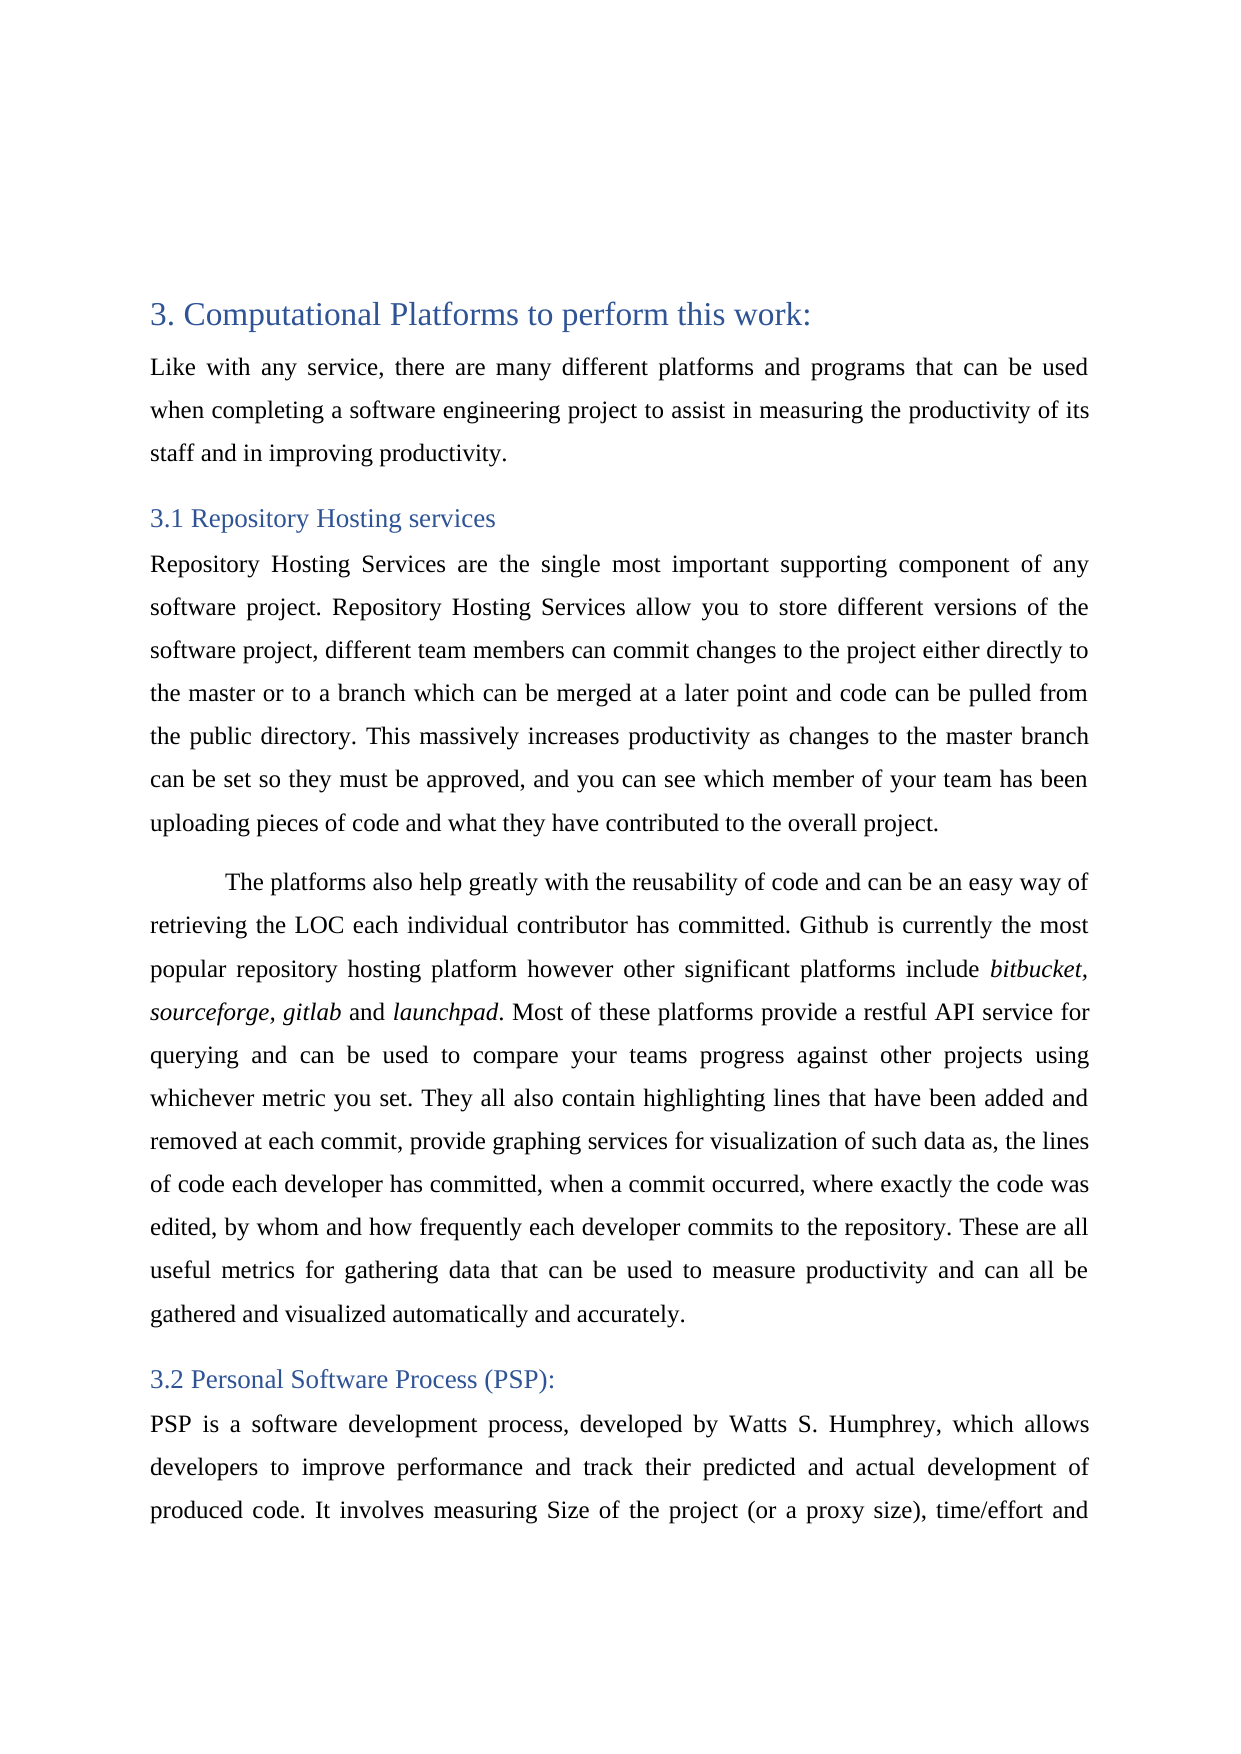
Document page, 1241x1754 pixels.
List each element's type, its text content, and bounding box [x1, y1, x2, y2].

text Like with any service, there are many different platforms and programs that can be used when completing a software engineering project to assist in measuring the productivity of its staff and in improving productivity. [150, 352, 1090, 467]
subtitle 3.2 Personal Software Process (PSP): [150, 1363, 1090, 1394]
text Repository Hosting Services are the single most important supporting component of any software project. Repository Hosting Services allow you to store different versions of the software project, different team members can commit changes to the project either directly to the master or to a branch which can be merged at a later point and code can be pulled from the public directory. This massively increases productivity as changes to the master branch can be set so they must be approved, and you can see which member of your team has been uploading pieces of code and what they have contributed to the overall project. [150, 549, 1090, 836]
text The platforms also help greatly with the reusability of code and can be an easy way of retrieving the LOC each individual contributor has committed. Github is currently the most popular repository hosting platform however other significant platforms include bitbucket, sourceforge, gitlab and launchpad. Most of these platforms provide a restful API service for querying and can be used to compare your teams progress against other projects using whichever metric you set. They all also contain highlighting lines that have been added and removed at each commit, provide graphing services for visualization of such data as, the lines of code each developer has committed, when a commit occurred, where exactly the code was edited, by whom and how frequently each developer commits to the repository. These are all useful metrics for gathering data that can be used to measure productivity and can all be gathered and visualized automatically and accurately. [150, 867, 1090, 1327]
text PSP is a software development process, developed by Watts S. Humphrey, which allows developers to improve performance and track their predicted and actual development of produced code. It involves measuring Size of the project (or a proxy size), time/effort and [150, 1409, 1090, 1524]
subtitle 3. Computational Platforms to perform this work: [150, 294, 1090, 333]
subtitle 3.1 Repository Hosting services [150, 502, 1090, 533]
